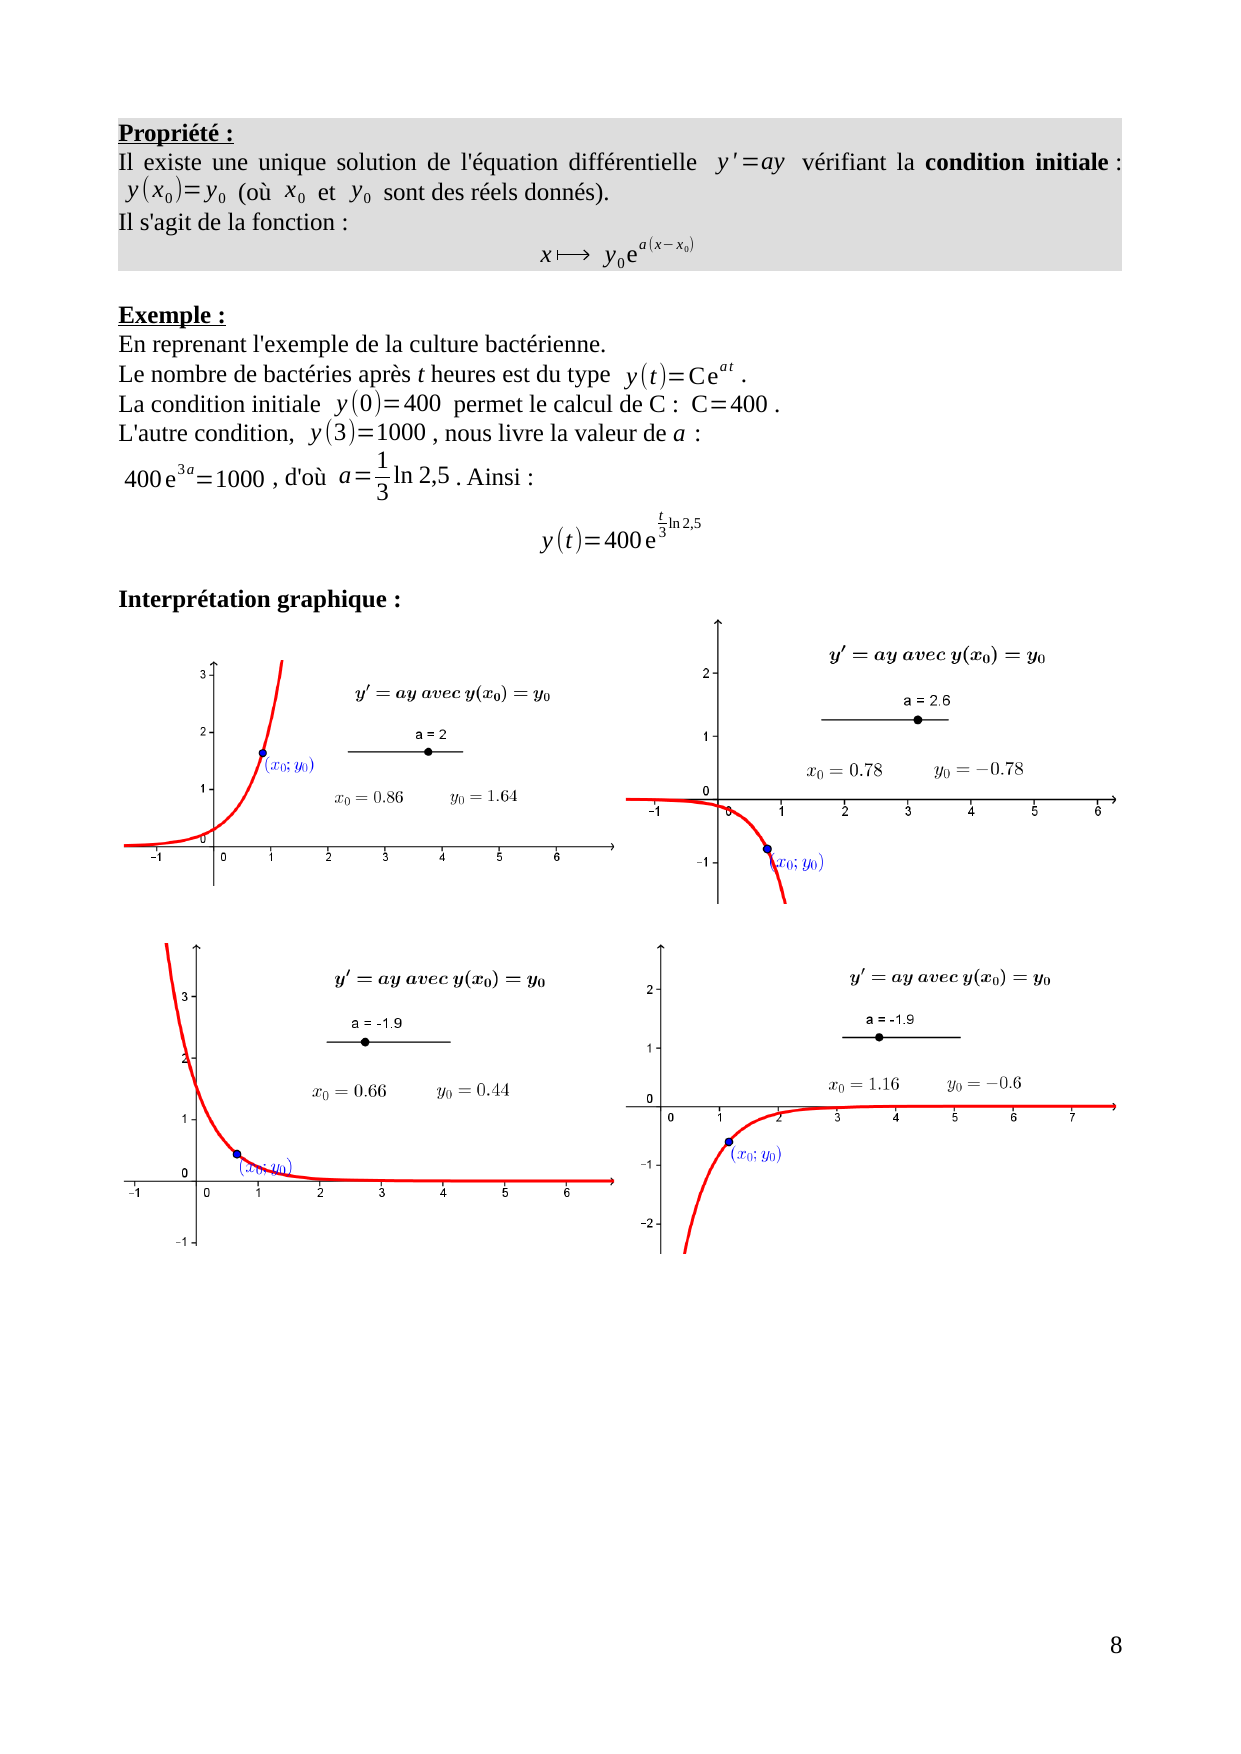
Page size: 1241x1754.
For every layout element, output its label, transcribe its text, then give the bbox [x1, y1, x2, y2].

table_cell [118, 938, 620, 1288]
text Exemple : [118, 300, 1122, 329]
text Interprétation graphique : [118, 584, 1122, 613]
text L'autre condition, , nous livre la valeur de a : [118, 418, 1122, 447]
text Il s'agit de la fonction : [118, 207, 1122, 236]
table_header [620, 613, 1122, 938]
text Le nombre de bactéries après t heures est du type . [118, 357, 1122, 389]
text , d'où . Ainsi : [118, 447, 1122, 506]
text x [118, 236, 1122, 271]
table_header [118, 613, 620, 938]
text En reprenant l'exemple de la culture bactérienne. [118, 329, 1122, 357]
table_cell [620, 938, 1122, 1288]
text La condition initiale permet le calcul de C : . [118, 389, 1122, 418]
text Il existe une unique solution de l'équation différentielle vérifiant la condition initiale : (où et sont des réels donnés). [118, 147, 1122, 207]
text Propriété : [118, 118, 1122, 147]
